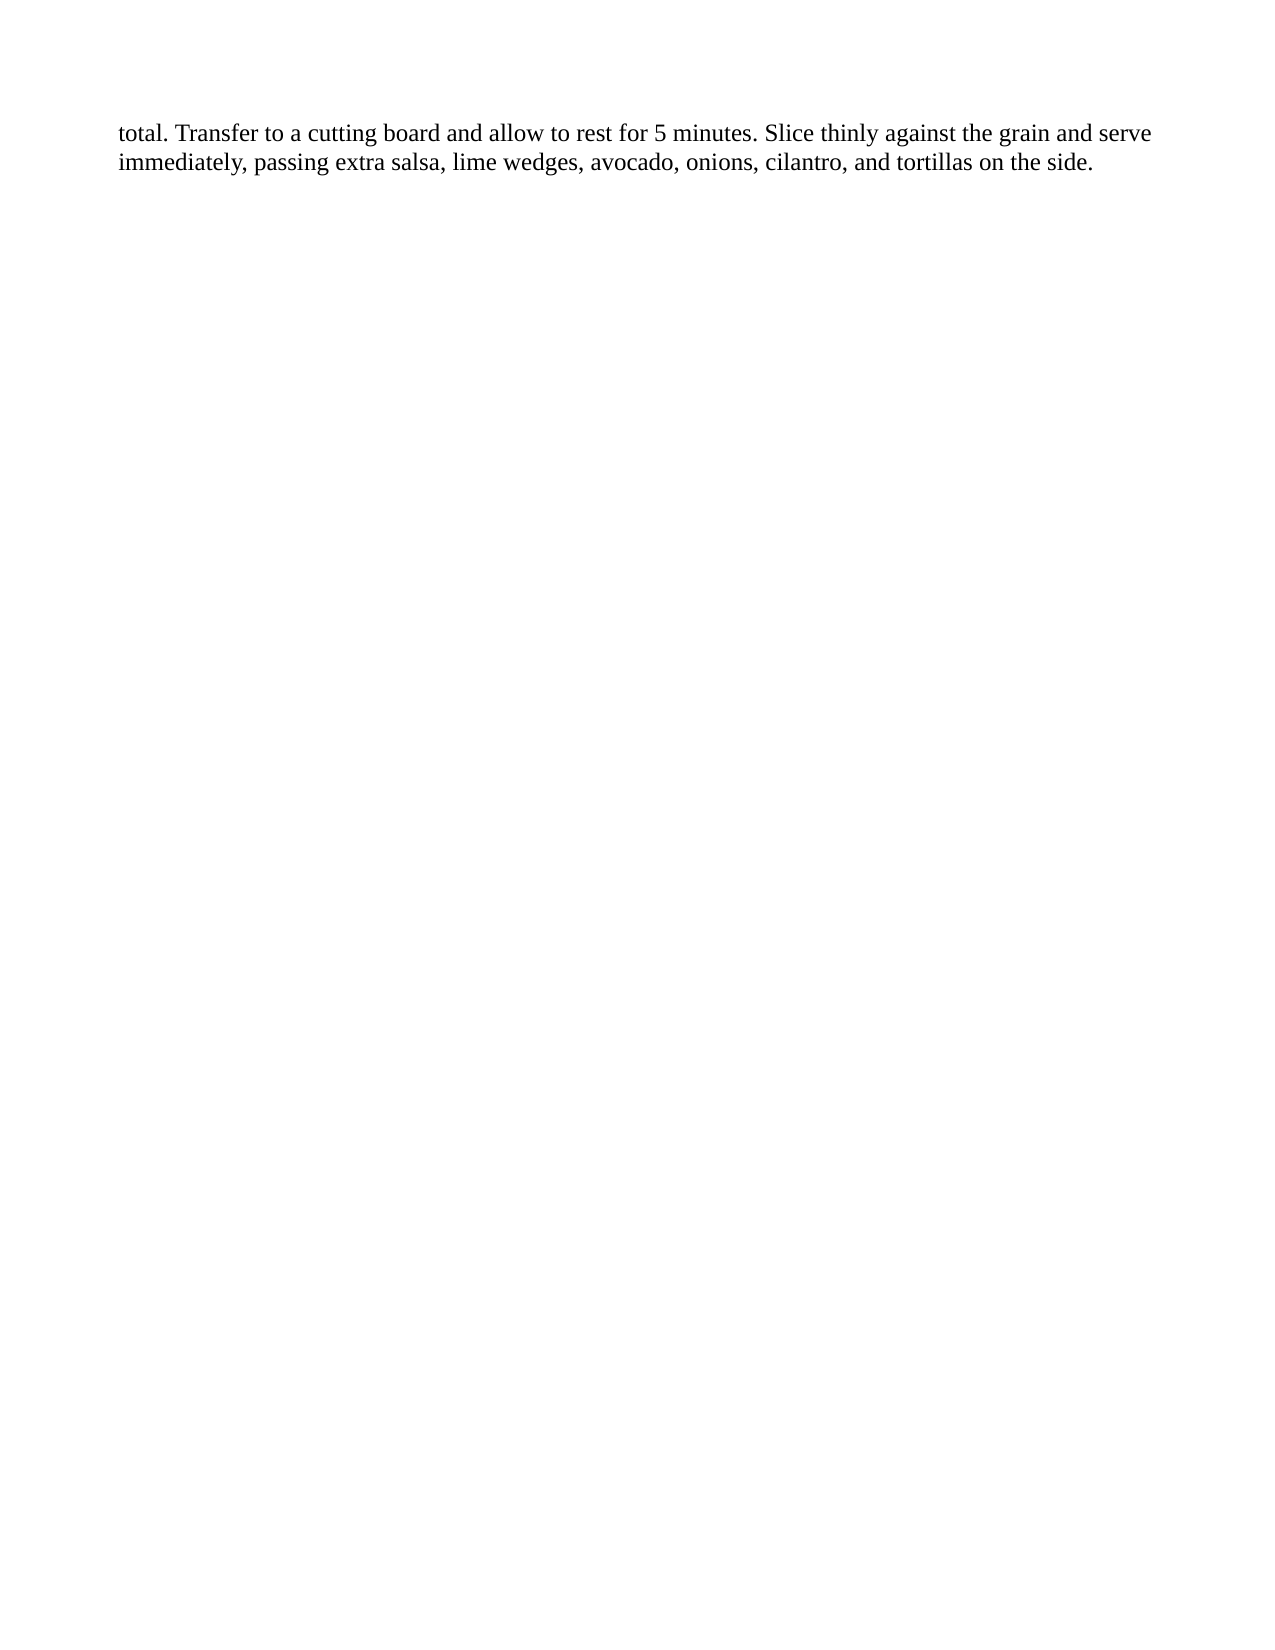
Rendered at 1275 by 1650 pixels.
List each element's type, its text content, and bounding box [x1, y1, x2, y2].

text total. Transfer to a cutting board and allow to rest for 5 minutes. Slice thinly against the grain and serve immediately, passing extra salsa, lime wedges, avocado, onions, cilantro, and tortillas on the side. [118, 118, 1157, 176]
